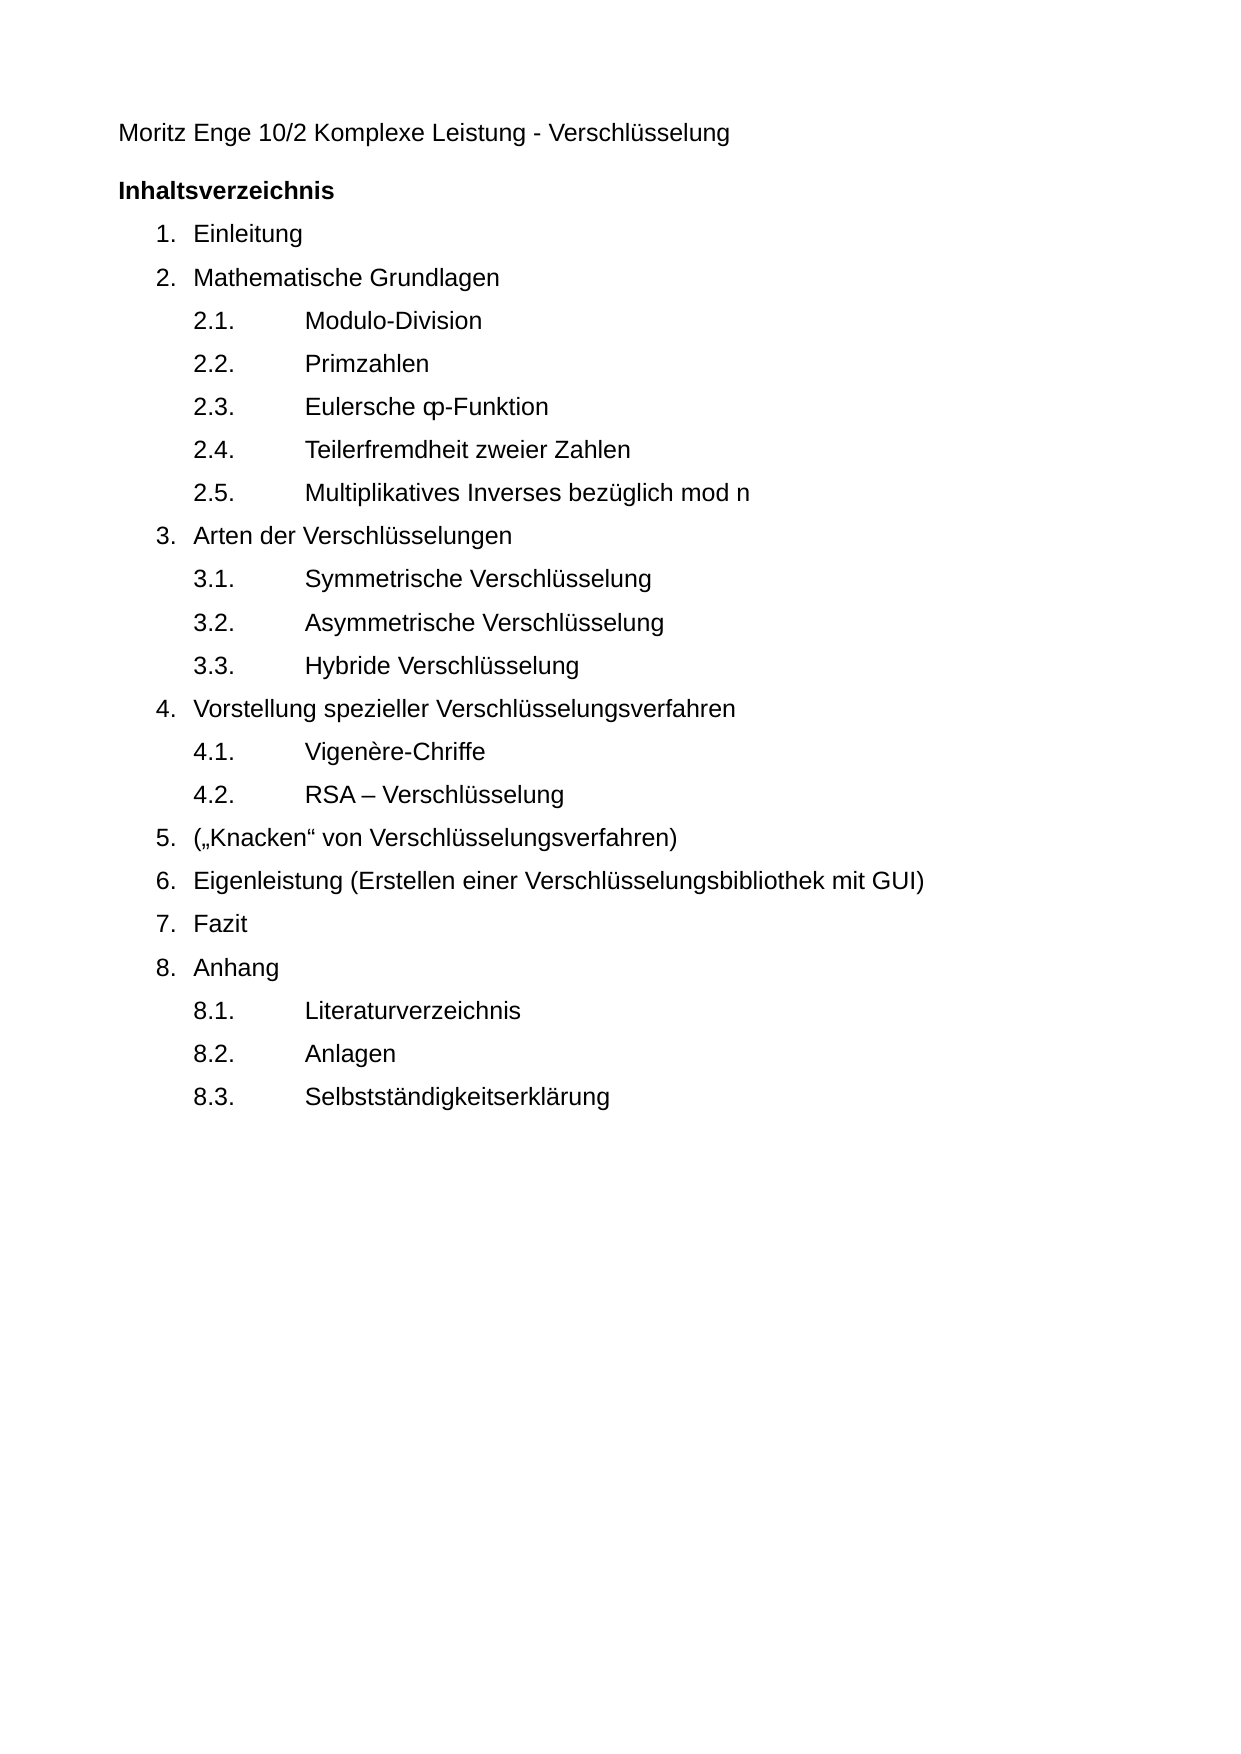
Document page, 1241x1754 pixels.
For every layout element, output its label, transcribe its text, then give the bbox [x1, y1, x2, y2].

list Anlagen [193, 1039, 1122, 1068]
list RSA – Verschlüsselung [193, 780, 1122, 809]
list Mathematische Grundlagen [156, 263, 1122, 291]
list Einleitung [156, 219, 1122, 248]
list Anhang [156, 953, 1122, 981]
list Vigenère-Chriffe [193, 737, 1122, 766]
list Modulo-Division [193, 306, 1122, 334]
list Symmetrische Verschlüsselung [193, 564, 1122, 593]
list Asymmetrische Verschlüsselung [193, 608, 1122, 636]
list Teilerfremdheit zweier Zahlen [193, 435, 1122, 464]
list Arten der Verschlüsselungen [156, 521, 1122, 550]
list Vorstellung spezieller Verschlüsselungsverfahren [156, 694, 1122, 723]
list Fazit [156, 909, 1122, 938]
list Eulersche ȹ-Funktion [193, 392, 1122, 421]
list („Knacken“ von Verschlüsselungsverfahren) [156, 823, 1122, 852]
list Eigenleistung (Erstellen einer Verschlüsselungsbibliothek mit GUI) [156, 866, 1122, 895]
text Inhaltsverzeichnis [118, 176, 1122, 205]
list Multiplikatives Inverses bezüglich mod n [193, 478, 1122, 507]
list Hybride Verschlüsselung [193, 651, 1122, 679]
list Primzahlen [193, 349, 1122, 378]
list Selbstständigkeitserklärung [193, 1082, 1122, 1111]
list Literaturverzeichnis [193, 996, 1122, 1024]
